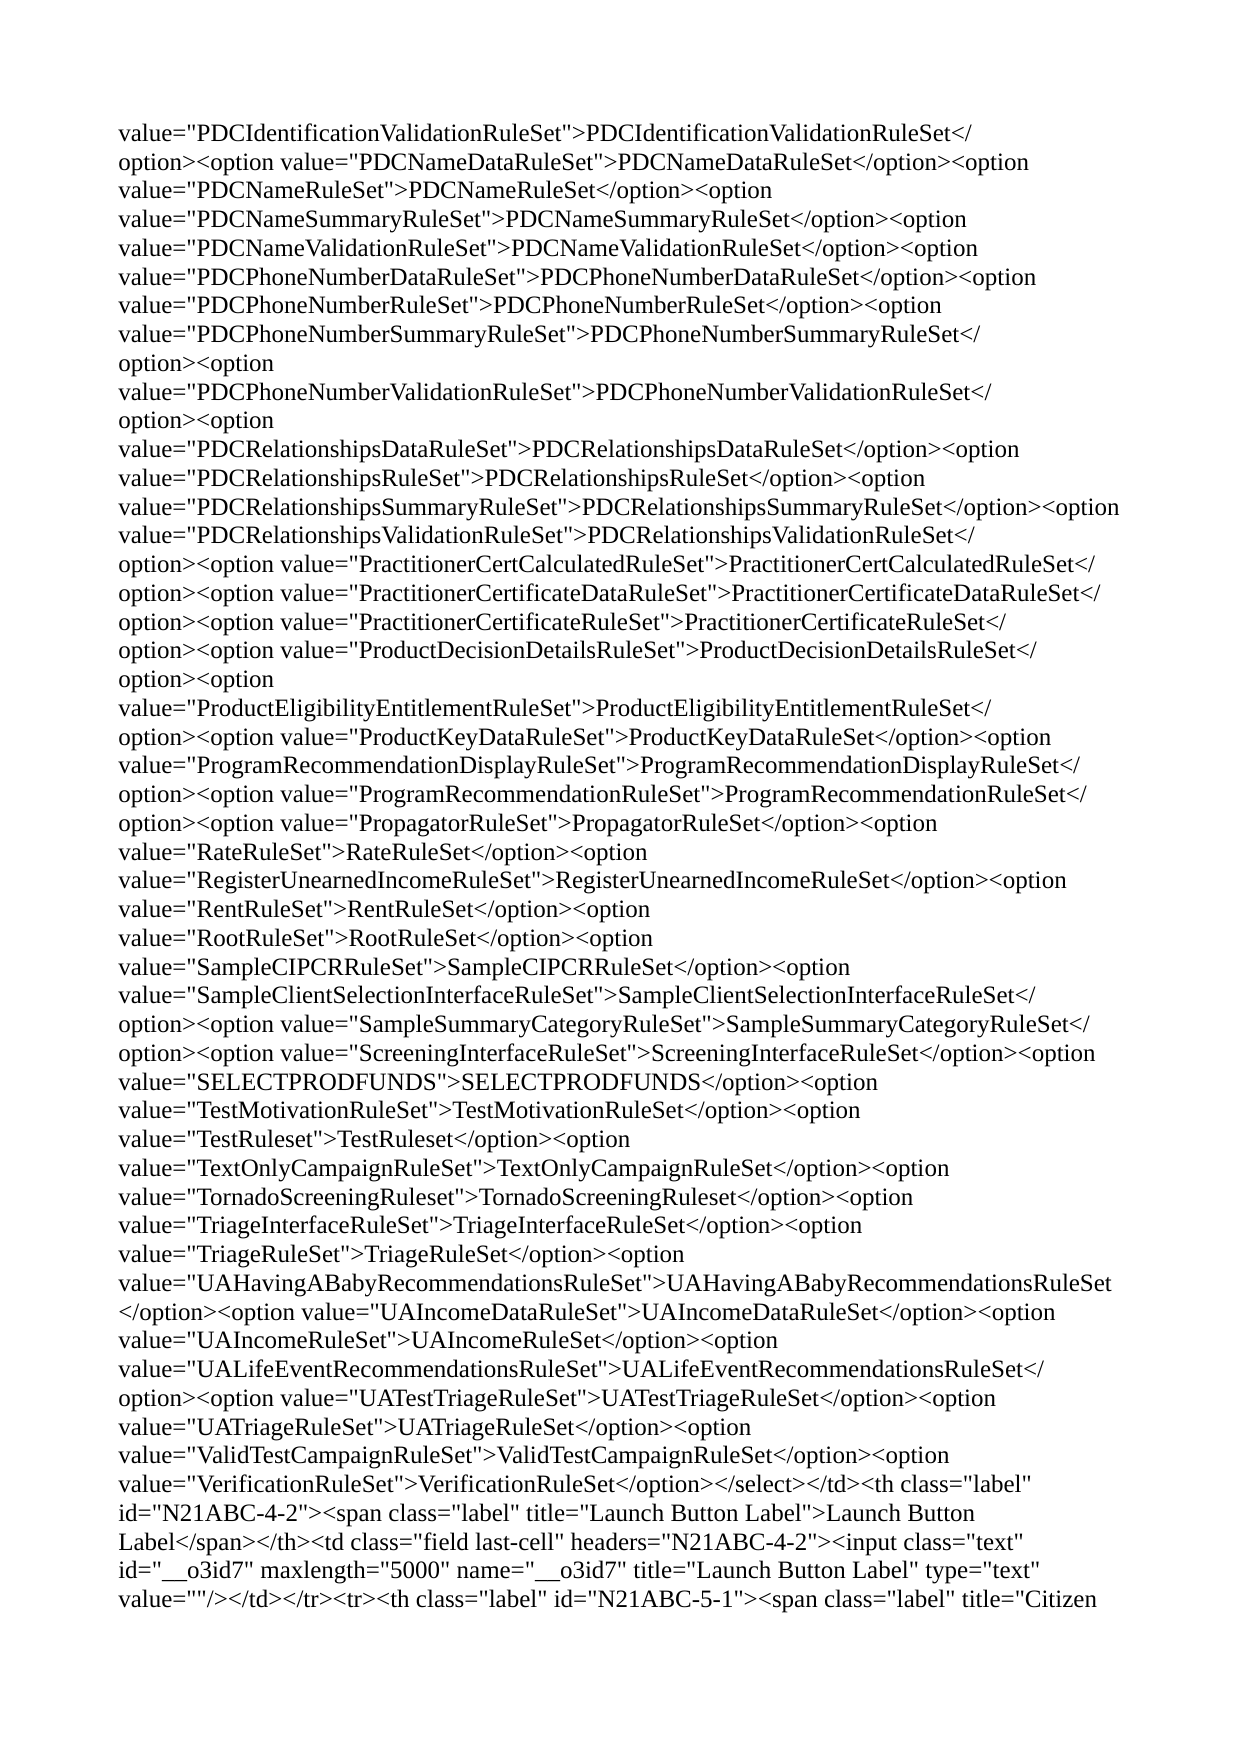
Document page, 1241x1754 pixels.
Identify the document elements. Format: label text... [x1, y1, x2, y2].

text value="PDCIdentificationValidationRuleSet">PDCIdentificationValidationRuleSet</option><option value="PDCNameDataRuleSet">PDCNameDataRuleSet</option><option value="PDCNameRuleSet">PDCNameRuleSet</option><option value="PDCNameSummaryRuleSet">PDCNameSummaryRuleSet</option><option value="PDCNameValidationRuleSet">PDCNameValidationRuleSet</option><option value="PDCPhoneNumberDataRuleSet">PDCPhoneNumberDataRuleSet</option><option value="PDCPhoneNumberRuleSet">PDCPhoneNumberRuleSet</option><option value="PDCPhoneNumberSummaryRuleSet">PDCPhoneNumberSummaryRuleSet</option><option value="PDCPhoneNumberValidationRuleSet">PDCPhoneNumberValidationRuleSet</option><option value="PDCRelationshipsDataRuleSet">PDCRelationshipsDataRuleSet</option><option value="PDCRelationshipsRuleSet">PDCRelationshipsRuleSet</option><option value="PDCRelationshipsSummaryRuleSet">PDCRelationshipsSummaryRuleSet</option><option value="PDCRelationshipsValidationRuleSet">PDCRelationshipsValidationRuleSet</option><option value="PractitionerCertCalculatedRuleSet">PractitionerCertCalculatedRuleSet</option><option value="PractitionerCertificateDataRuleSet">PractitionerCertificateDataRuleSet</option><option value="PractitionerCertificateRuleSet">PractitionerCertificateRuleSet</option><option value="ProductDecisionDetailsRuleSet">ProductDecisionDetailsRuleSet</option><option value="ProductEligibilityEntitlementRuleSet">ProductEligibilityEntitlementRuleSet</option><option value="ProductKeyDataRuleSet">ProductKeyDataRuleSet</option><option value="ProgramRecommendationDisplayRuleSet">ProgramRecommendationDisplayRuleSet</option><option value="ProgramRecommendationRuleSet">ProgramRecommendationRuleSet</option><option value="PropagatorRuleSet">PropagatorRuleSet</option><option value="RateRuleSet">RateRuleSet</option><option value="RegisterUnearnedIncomeRuleSet">RegisterUnearnedIncomeRuleSet</option><option value="RentRuleSet">RentRuleSet</option><option value="RootRuleSet">RootRuleSet</option><option value="SampleCIPCRRuleSet">SampleCIPCRRuleSet</option><option value="SampleClientSelectionInterfaceRuleSet">SampleClientSelectionInterfaceRuleSet</option><option value="SampleSummaryCategoryRuleSet">SampleSummaryCategoryRuleSet</option><option value="ScreeningInterfaceRuleSet">ScreeningInterfaceRuleSet</option><option value="SELECTPRODFUNDS">SELECTPRODFUNDS</option><option value="TestMotivationRuleSet">TestMotivationRuleSet</option><option value="TestRuleset">TestRuleset</option><option value="TextOnlyCampaignRuleSet">TextOnlyCampaignRuleSet</option><option value="TornadoScreeningRuleset">TornadoScreeningRuleset</option><option value="TriageInterfaceRuleSet">TriageInterfaceRuleSet</option><option value="TriageRuleSet">TriageRuleSet</option><option value="UAHavingABabyRecommendationsRuleSet">UAHavingABabyRecommendationsRuleSet</option><option value="UAIncomeDataRuleSet">UAIncomeDataRuleSet</option><option value="UAIncomeRuleSet">UAIncomeRuleSet</option><option value="UALifeEventRecommendationsRuleSet">UALifeEventRecommendationsRuleSet</option><option value="UATestTriageRuleSet">UATestTriageRuleSet</option><option value="UATriageRuleSet">UATriageRuleSet</option><option value="ValidTestCampaignRuleSet">ValidTestCampaignRuleSet</option><option value="VerificationRuleSet">VerificationRuleSet</option></select></td><th class="label" id="N21ABC-4-2"><span class="label" title="Launch Button Label">Launch Button Label</span></th><td class="field last-cell" headers="N21ABC-4-2"><input class="text" id="__o3id7" maxlength="5000" name="__o3id7" title="Launch Button Label" type="text" value=""/></td></tr><tr><th class="label" id="N21ABC-5-1"><span class="label" title="Citizen [118, 118, 1122, 1613]
